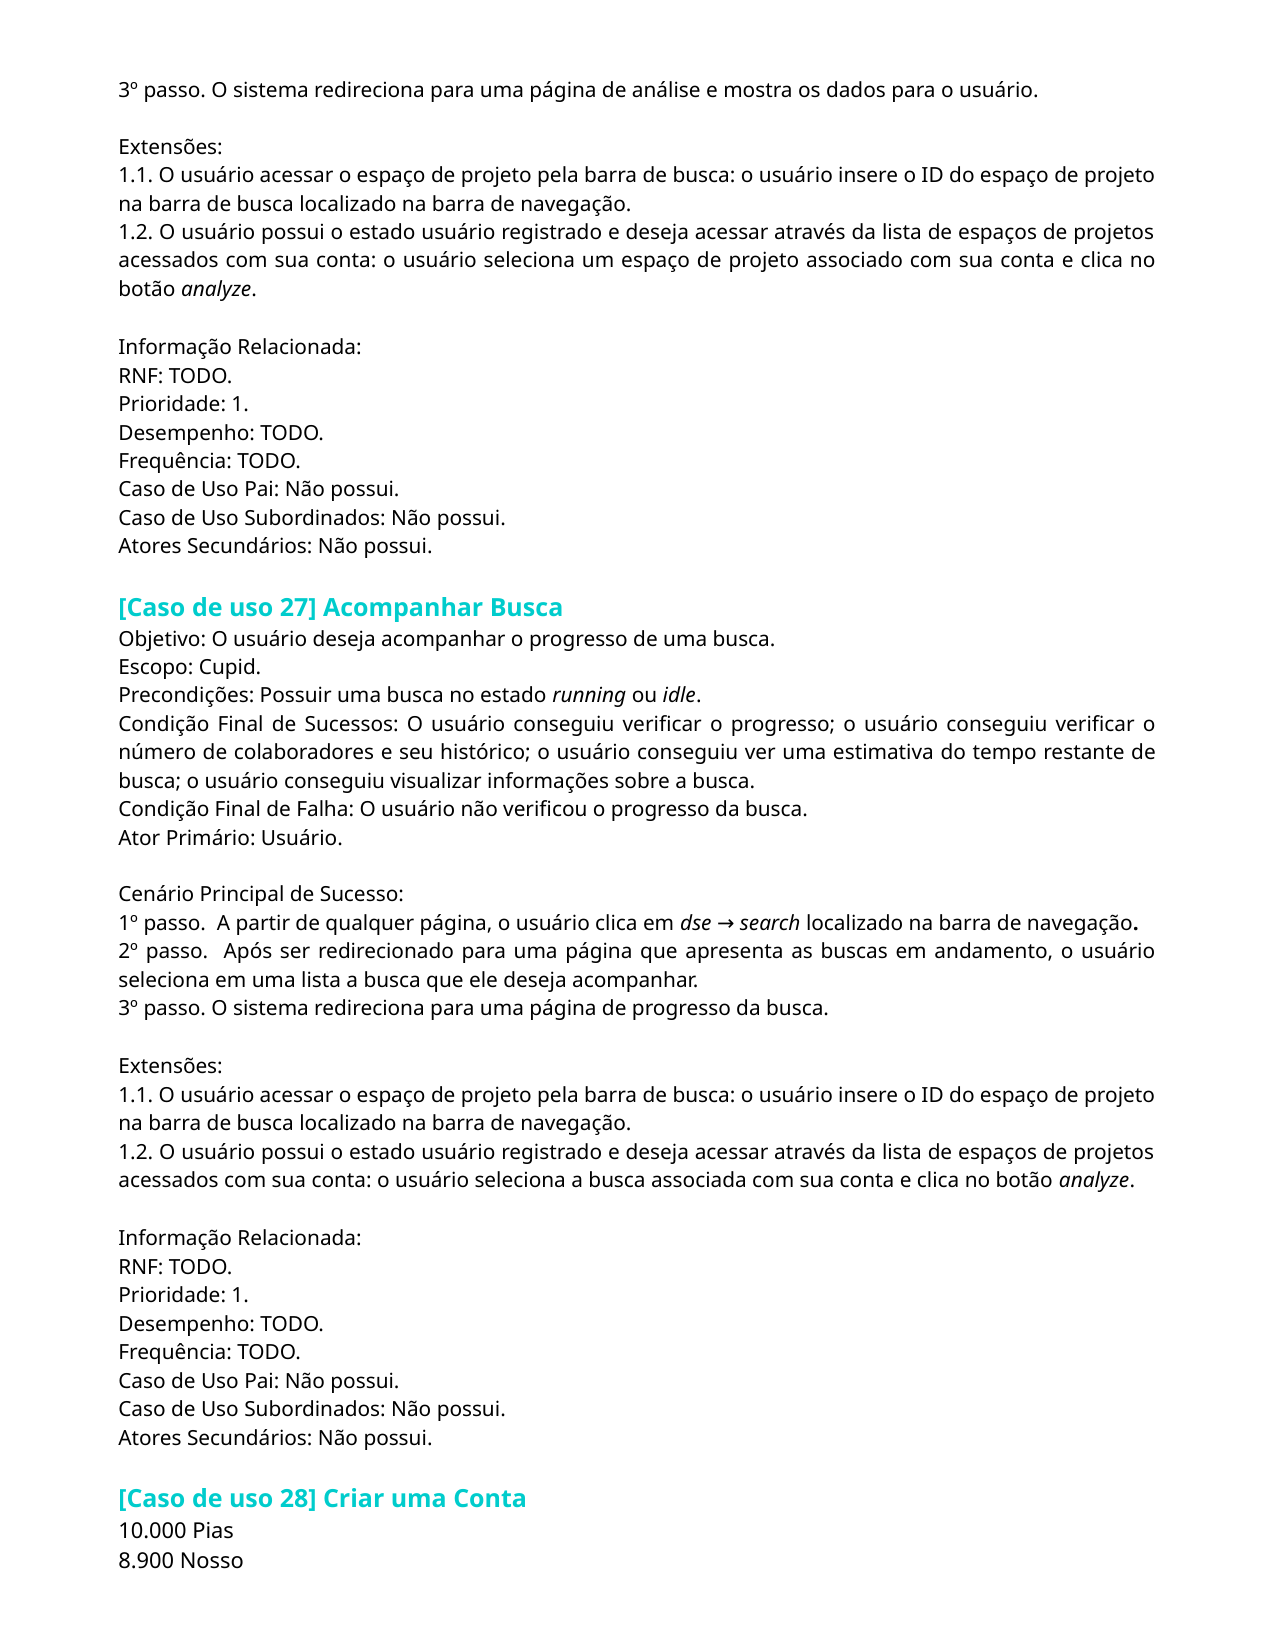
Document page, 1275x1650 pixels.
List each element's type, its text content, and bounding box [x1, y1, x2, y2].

text Informação Relacionada: [118, 332, 1157, 361]
text Informação Relacionada: [118, 1223, 1157, 1252]
text [Caso de uso 28] Criar uma Conta [118, 1481, 1157, 1515]
text Caso de Uso Pai: Não possui. [118, 1366, 1157, 1394]
text Desempenho: TODO. [118, 1309, 1157, 1337]
text Condição Final de Falha: O usuário não verificou o progresso da busca. [118, 794, 1157, 823]
text Atores Secundários: Não possui. [118, 1423, 1157, 1451]
text Frequência: TODO. [118, 446, 1157, 474]
text Extensões: [118, 1052, 1157, 1080]
text 3º passo. O sistema redireciona para uma página de análise e mostra os dados para o usuário. [118, 75, 1157, 103]
text 1.1. O usuário acessar o espaço de projeto pela barra de busca: o usuário insere o ID do espaço de projeto na barra de busca localizado na barra de navegação. [118, 1080, 1157, 1137]
text Ator Primário: Usuário. [118, 823, 1157, 851]
text Objetivo: O usuário deseja acompanhar o progresso de uma busca. [118, 624, 1157, 652]
text Atores Secundários: Não possui. [118, 531, 1157, 560]
text Desempenho: TODO. [118, 418, 1157, 446]
text Precondições: Possuir uma busca no estado running ou idle. [118, 681, 1157, 709]
text Caso de Uso Pai: Não possui. [118, 474, 1157, 503]
text Prioridade: 1. [118, 389, 1157, 418]
text 1.1. O usuário acessar o espaço de projeto pela barra de busca: o usuário insere o ID do espaço de projeto na barra de busca localizado na barra de navegação. [118, 160, 1157, 217]
text Frequência: TODO. [118, 1337, 1157, 1366]
text Cenário Principal de Sucesso: [118, 879, 1157, 908]
text Escopo: Cupid. [118, 652, 1157, 681]
text RNF: TODO. [118, 1252, 1157, 1280]
text 1º passo. A partir de qualquer página, o usuário clica em dse → search localizado na barra de navegação. [118, 908, 1157, 936]
text Extensões: [118, 132, 1157, 160]
text [Caso de uso 27] Acompanhar Busca [118, 589, 1157, 624]
text 3º passo. O sistema redireciona para uma página de progresso da busca. [118, 993, 1157, 1022]
text Caso de Uso Subordinados: Não possui. [118, 1394, 1157, 1423]
text 2º passo. Após ser redirecionado para uma página que apresenta as buscas em andamento, o usuário seleciona em uma lista a busca que ele deseja acompanhar. [118, 936, 1157, 993]
text Prioridade: 1. [118, 1280, 1157, 1309]
text Caso de Uso Subordinados: Não possui. [118, 503, 1157, 531]
text 1.2. O usuário possui o estado usuário registrado e deseja acessar através da lista de espaços de projetos acessados com sua conta: o usuário seleciona a busca associada com sua conta e clica no botão analyze. [118, 1137, 1157, 1194]
text RNF: TODO. [118, 361, 1157, 389]
text 1.2. O usuário possui o estado usuário registrado e deseja acessar através da lista de espaços de projetos acessados com sua conta: o usuário seleciona um espaço de projeto associado com sua conta e clica no botão analyze. [118, 217, 1157, 302]
text Condição Final de Sucessos: O usuário conseguiu verificar o progresso; o usuário conseguiu verificar o número de colaboradores e seu histórico; o usuário conseguiu ver uma estimativa do tempo restante de busca; o usuário conseguiu visualizar informações sobre a busca. [118, 709, 1157, 794]
